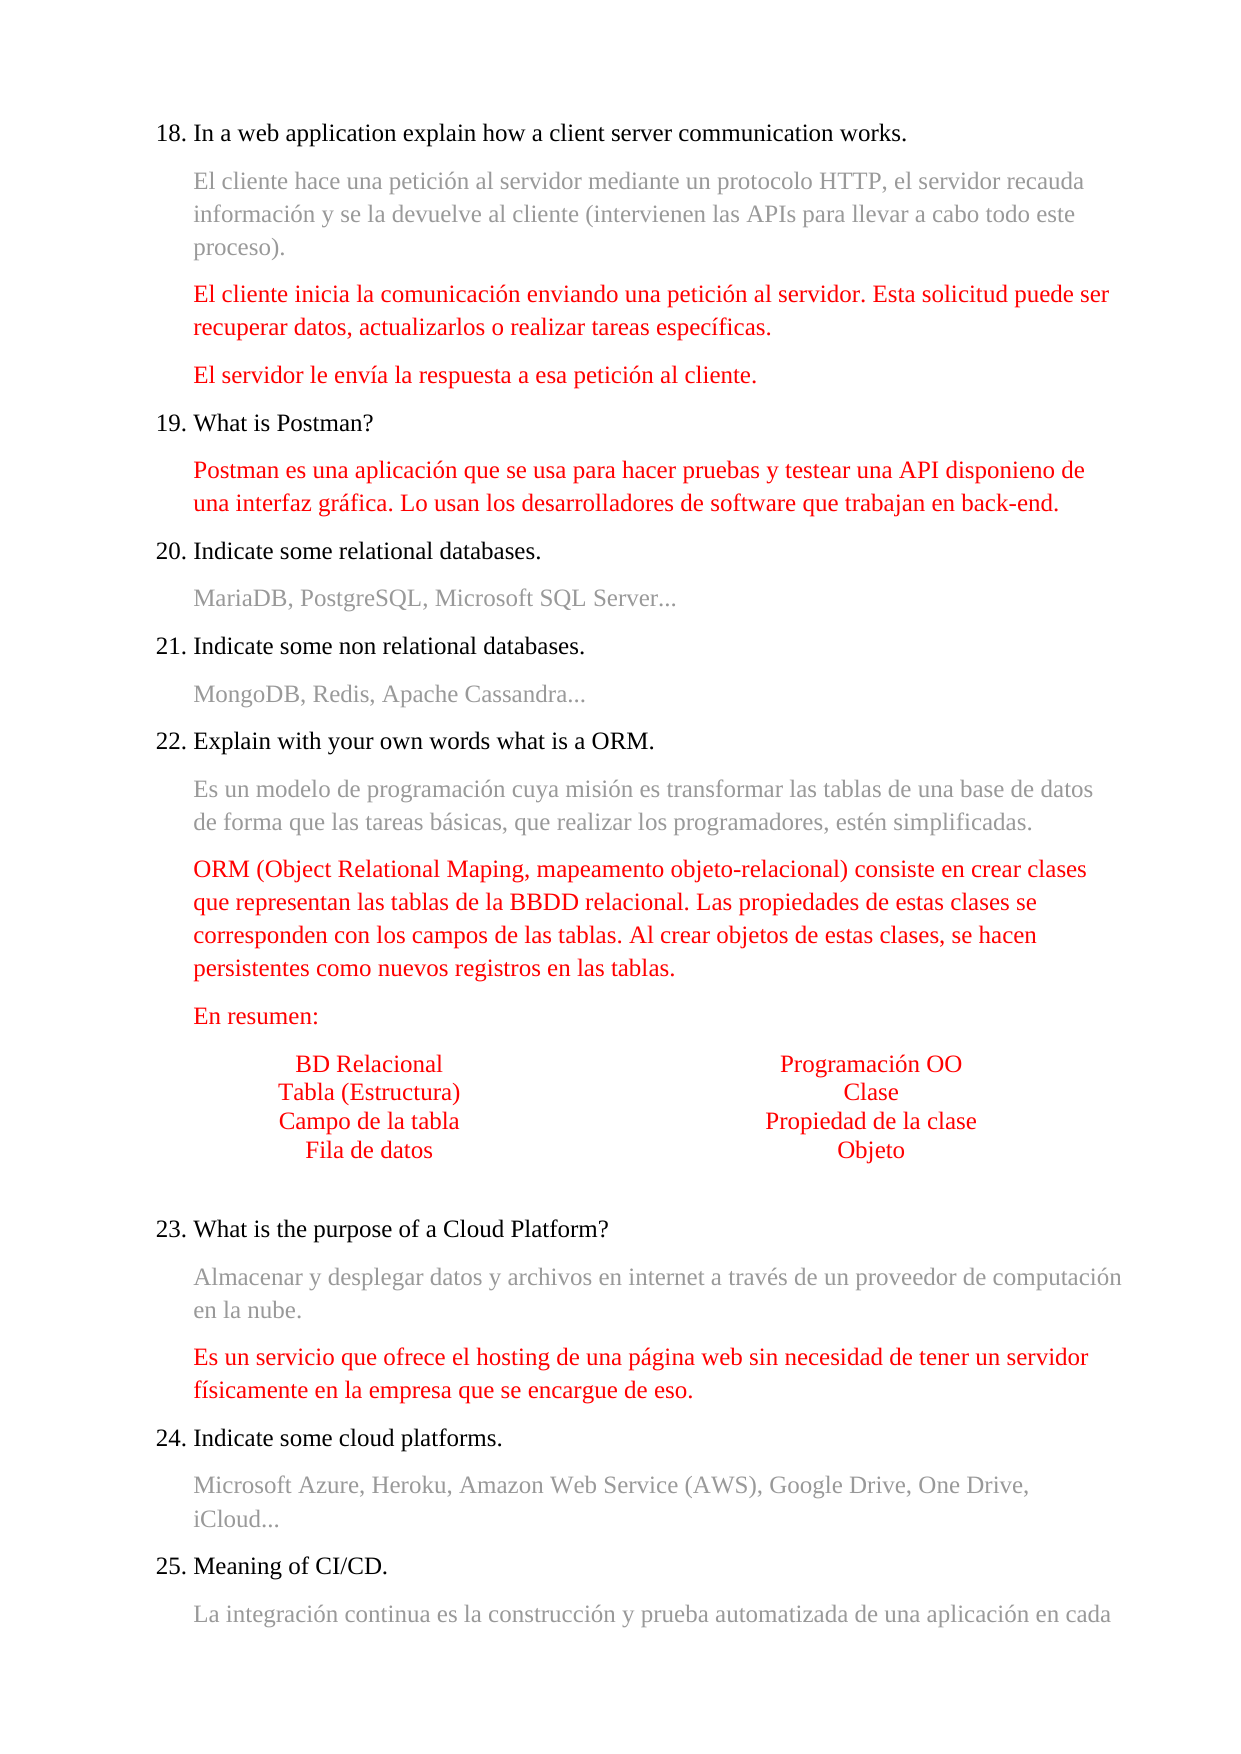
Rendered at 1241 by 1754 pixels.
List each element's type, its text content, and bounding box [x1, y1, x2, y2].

table_cell Clase [620, 1078, 1122, 1106]
table_cell Tabla (Estructura) [118, 1078, 620, 1106]
list Indicate some non relational databases. [156, 631, 1122, 660]
list What is Postman? [156, 408, 1122, 436]
table_cell Propiedad de la clase [620, 1106, 1122, 1135]
list En resumen: [156, 1001, 1122, 1030]
list Es un modelo de programación cuya misión es transformar las tablas de una base de datos de forma que las tareas básicas, que realizar los programadores, estén simplificadas. [156, 774, 1122, 836]
list Indicate some cloud platforms. [156, 1423, 1122, 1452]
list Microsoft Azure, Heroku, Amazon Web Service (AWS), Google Drive, One Drive, iCloud... [156, 1471, 1122, 1532]
list La integración continua es la construcción y prueba automatizada de una aplicación en cada [156, 1599, 1122, 1628]
list Meaning of CI/CD. [156, 1551, 1122, 1580]
table_cell Campo de la tabla [118, 1106, 620, 1135]
list Postman es una aplicación que se usa para hacer pruebas y testear una API disponieno de una interfaz gráfica. Lo usan los desarrolladores de software que trabajan en back-end. [156, 455, 1122, 517]
table_cell Fila de datos [118, 1135, 620, 1167]
table_cell Objeto [620, 1135, 1122, 1167]
table_header BD Relacional [118, 1049, 620, 1077]
table_header Programación OO [620, 1049, 1122, 1077]
list MariaDB, PostgreSQL, Microsoft SQL Server... [156, 583, 1122, 612]
list MongoDB, Redis, Apache Cassandra... [156, 679, 1122, 707]
list What is the purpose of a Cloud Platform? [156, 1214, 1122, 1243]
list In a web application explain how a client server communication works. [156, 118, 1122, 147]
list ORM (Object Relational Maping, mapeamento objeto-relacional) consiste en crear clases que representan las tablas de la BBDD relacional. Las propiedades de estas clases se corresponden con los campos de las tablas. Al crear objetos de estas clases, se hacen persistentes como nuevos registros en las tablas. [156, 854, 1122, 982]
list Es un servicio que ofrece el hosting de una página web sin necesidad de tener un servidor físicamente en la empresa que se encargue de eso. [156, 1342, 1122, 1404]
list Almacenar y desplegar datos y archivos en internet a través de un proveedor de computación en la nube. [156, 1262, 1122, 1323]
list Indicate some relational databases. [156, 536, 1122, 564]
list El cliente inicia la comunicación enviando una petición al servidor. Esta solicitud puede ser recuperar datos, actualizarlos o realizar tareas específicas. [156, 279, 1122, 341]
list Explain with your own words what is a ORM. [156, 726, 1122, 755]
list El cliente hace una petición al servidor mediante un protocolo HTTP, el servidor recauda información y se la devuelve al cliente (intervienen las APIs para llevar a cabo todo este proceso). [156, 166, 1122, 261]
list El servidor le envía la respuesta a esa petición al cliente. [156, 360, 1122, 389]
